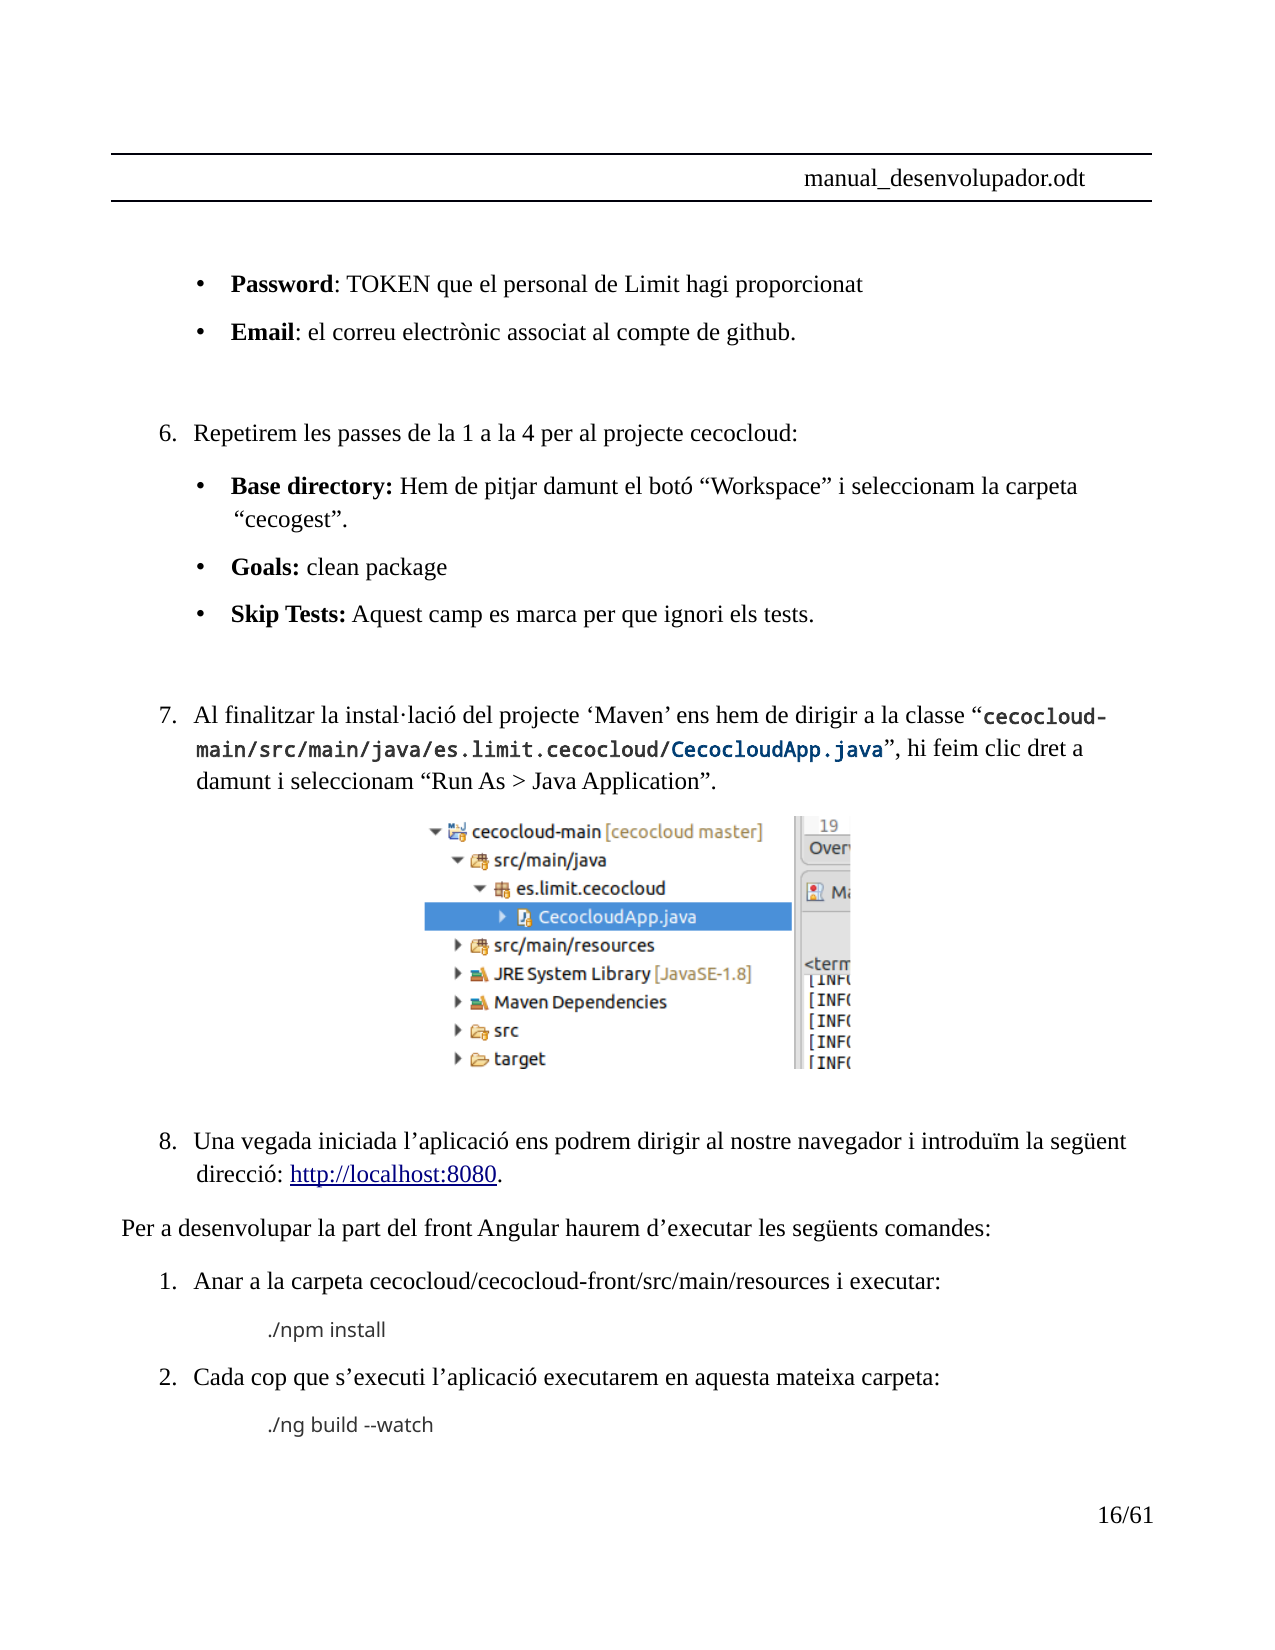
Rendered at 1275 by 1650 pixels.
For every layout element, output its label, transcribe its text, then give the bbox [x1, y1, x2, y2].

text Per a desenvolupar la part del front Angular haurem d’executar les següents comandes: [118, 1210, 1157, 1244]
list ./ng build --watch [156, 1407, 1157, 1442]
list Una vegada iniciada l’aplicació ens podrem dirigir al nostre navegador i introduïm la següent direcció: http://localhost:8080. [156, 1123, 1157, 1191]
list Al finalitzar la instal·lació del projecte ‘Maven’ ens hem de dirigir a la classe “cecocloud-main/src/main/java/es.limit.cecocloud/CecocloudApp.java”, hi feim clic dret a damunt i seleccionam “Run As > Java Application”. [156, 697, 1157, 798]
list Password: TOKEN que el personal de Limit hagi proporcionat [193, 266, 1157, 298]
list Goals: clean package [193, 549, 1157, 580]
list ./npm install [156, 1311, 1157, 1343]
list Base directory: Hem de pitjar damunt el botó “Workspace” i seleccionam la carpeta “cecogest”. [193, 468, 1157, 533]
list Repetirem les passes de la 1 a la 4 per al projecte cecocloud: [156, 415, 1157, 449]
list Skip Tests: Aquest camp es marca per que ignori els tests. [193, 596, 1157, 628]
list Email: el correu electrònic associat al compte de github. [193, 314, 1157, 345]
list Anar a la carpeta cecocloud/cecocloud-front/src/main/resources i executar: [156, 1263, 1157, 1295]
picture [424, 816, 851, 1069]
list Cada cop que s’executi l’aplicació executarem en aquesta mateixa carpeta: [156, 1359, 1157, 1391]
